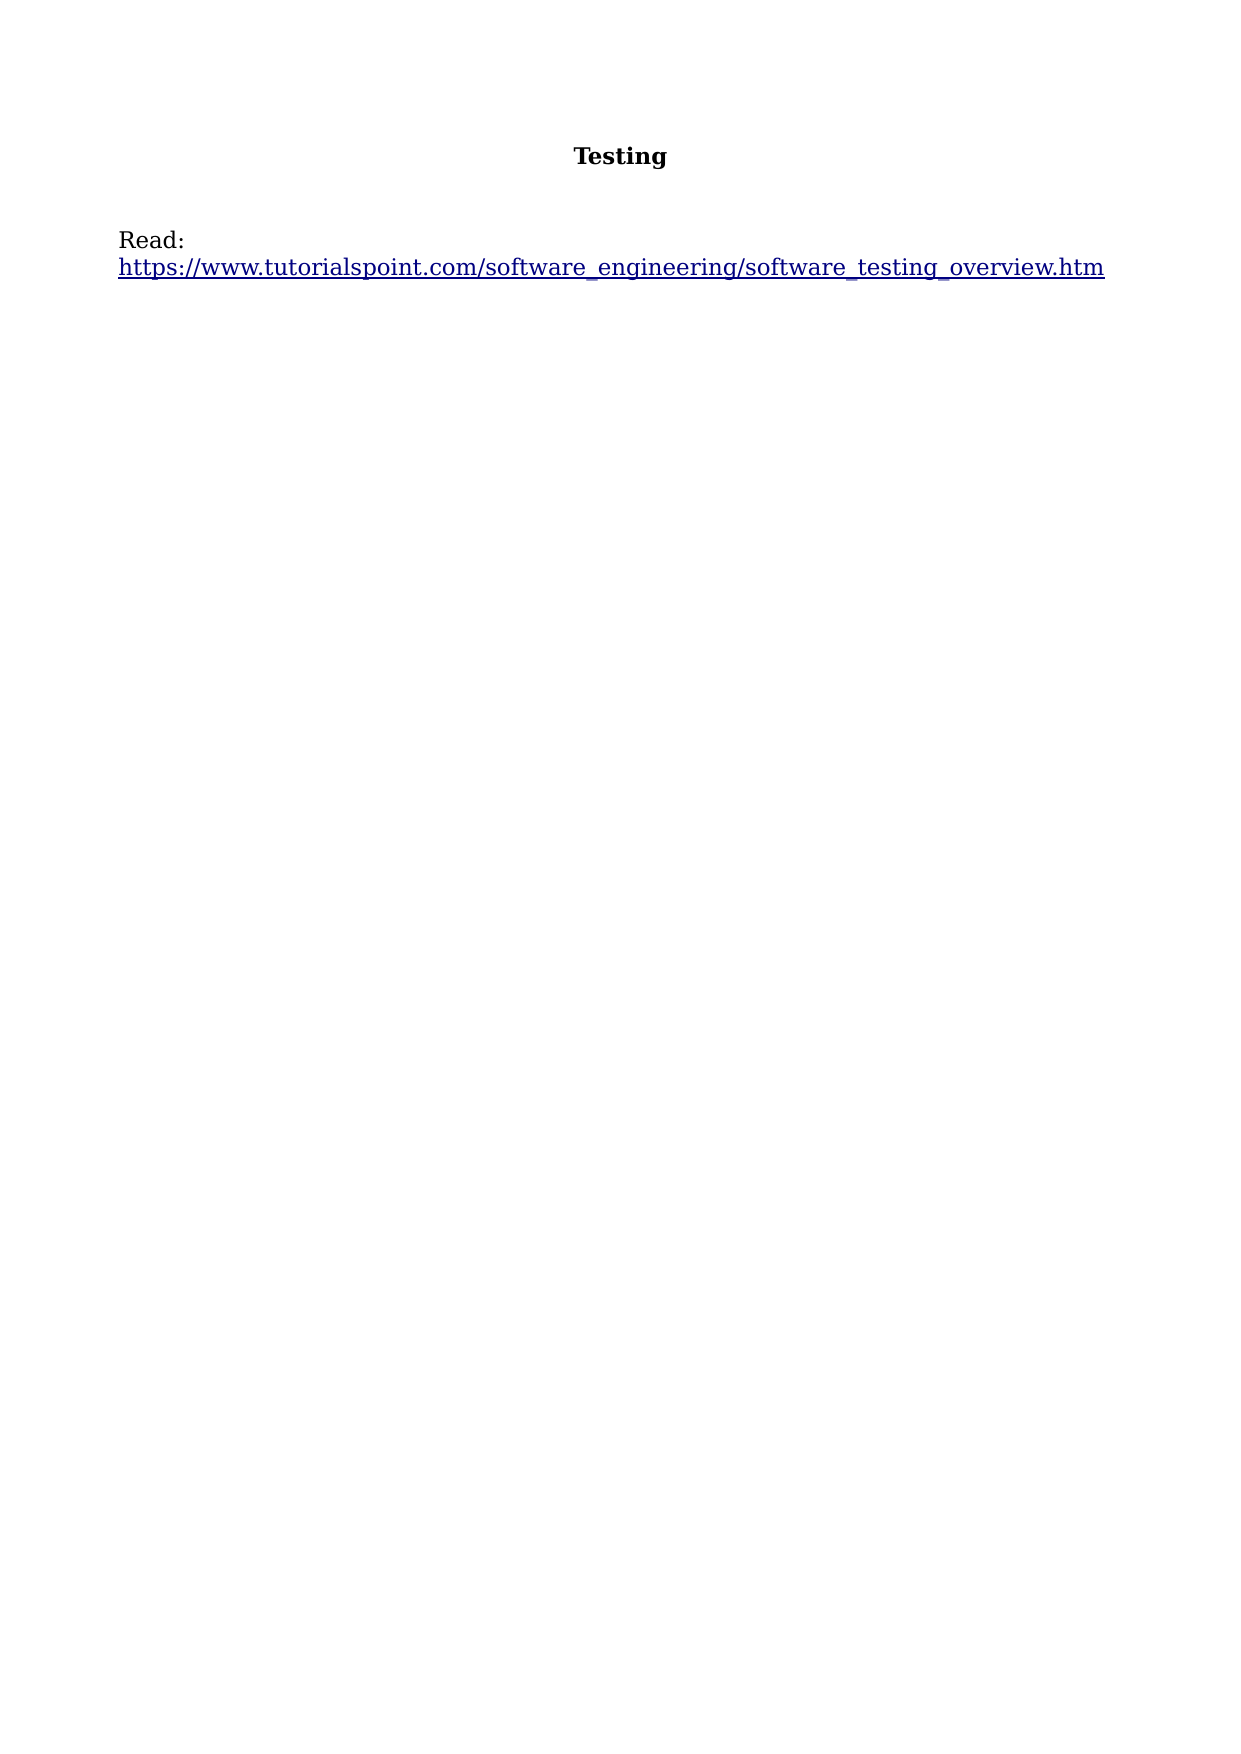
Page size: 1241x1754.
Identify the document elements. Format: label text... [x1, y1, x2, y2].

text Read: https://www.tutorialspoint.com/software_engineering/software_testing_overview.htm [118, 228, 1122, 281]
subtitle Testing [118, 143, 1122, 170]
